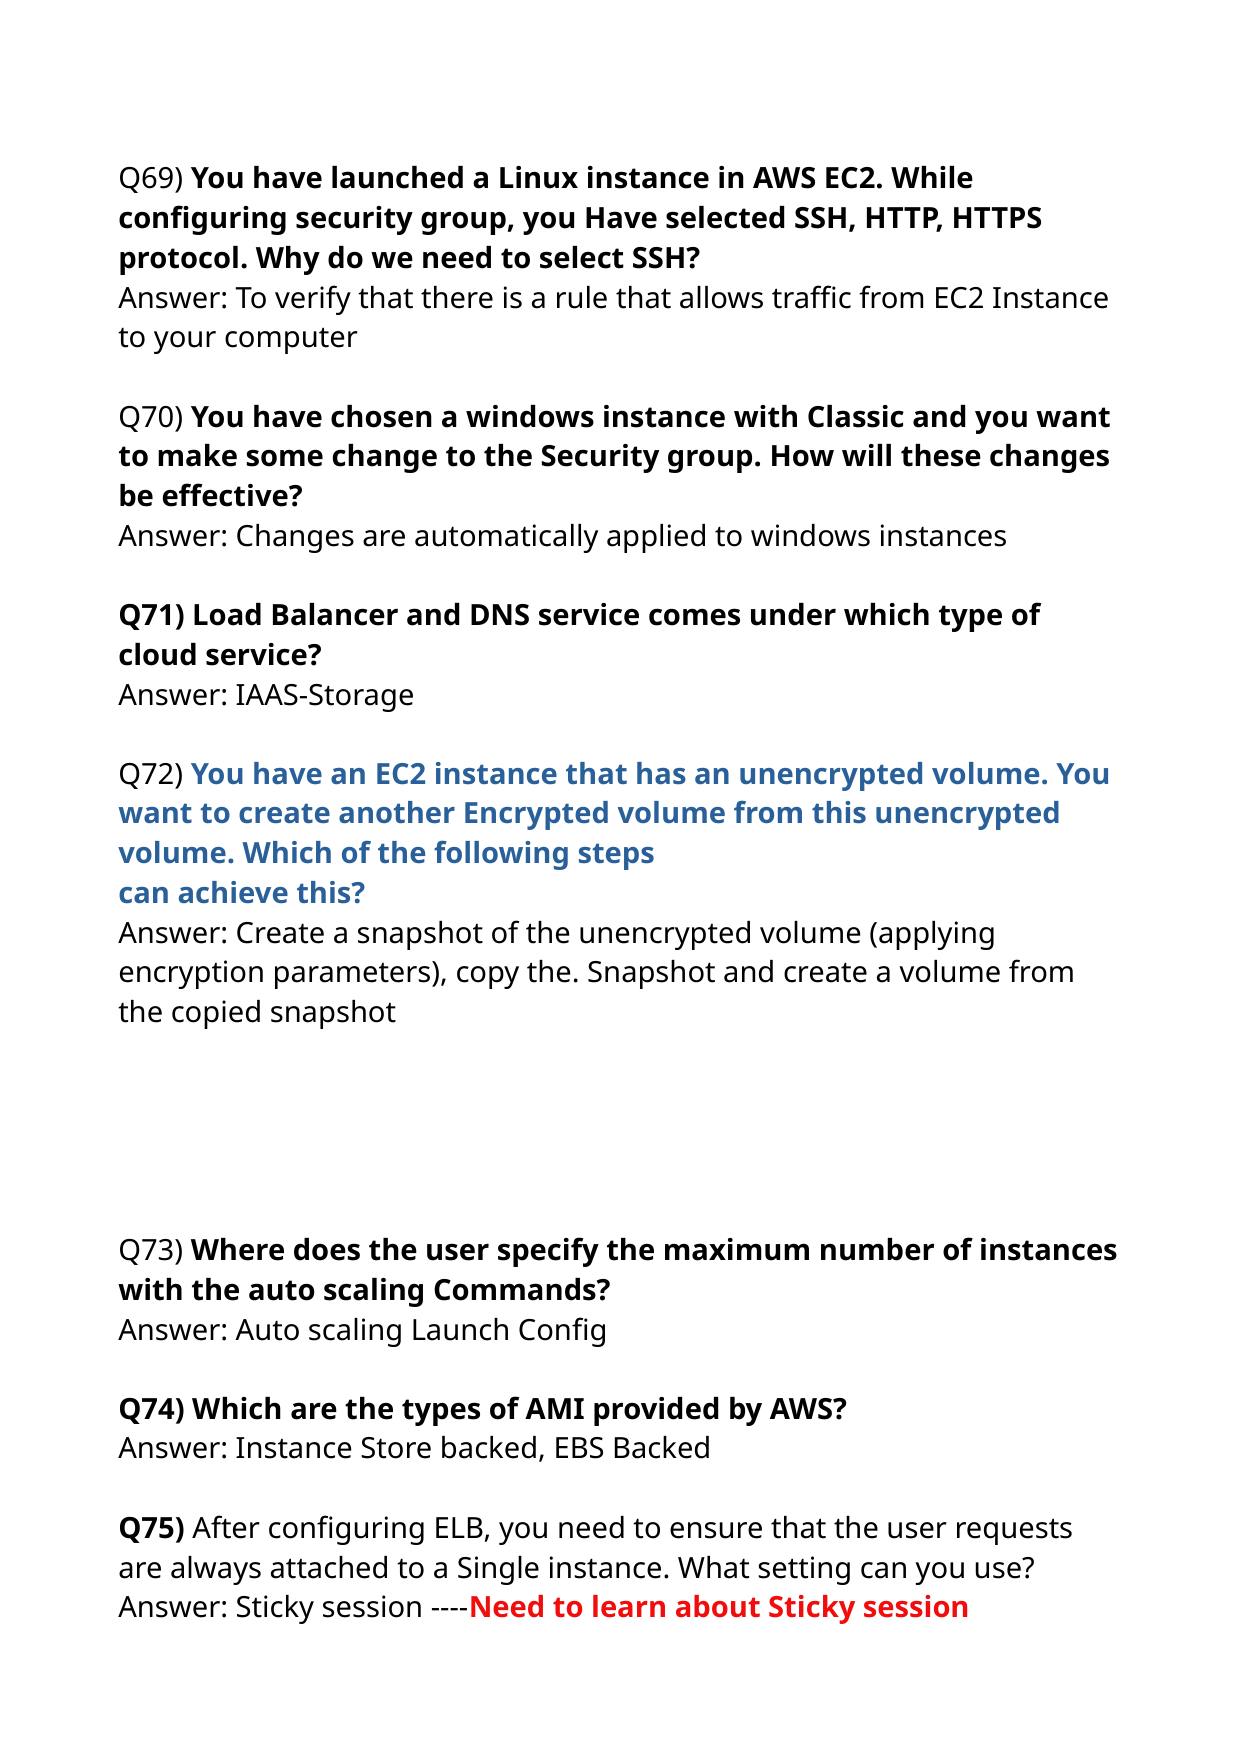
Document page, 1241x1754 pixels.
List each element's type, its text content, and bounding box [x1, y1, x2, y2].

text Answer: Changes are automatically applied to windows instances [118, 515, 1122, 555]
text Q70) You have chosen a windows instance with Classic and you want to make some change to the Security group. How will these changes be effective? [118, 396, 1122, 515]
text can achieve this? [118, 872, 1122, 912]
text Q69) You have launched a Linux instance in AWS EC2. While configuring security group, you Have selected SSH, HTTP, HTTPS protocol. Why do we need to select SSH? [118, 158, 1122, 277]
text Q73) Where does the user specify the maximum number of instances with the auto scaling Commands? [118, 1229, 1122, 1309]
text Q72) You have an EC2 instance that has an unencrypted volume. You want to create another Encrypted volume from this unencrypted volume. Which of the following steps [118, 753, 1122, 872]
text Answer: Create a snapshot of the unencrypted volume (applying encryption parameters), copy the. Snapshot and create a volume from the copied snapshot [118, 912, 1122, 1031]
text Answer: IAAS-Storage [118, 674, 1122, 713]
text Answer: To verify that there is a rule that allows traffic from EC2 Instance to your computer [118, 277, 1122, 356]
text Answer: Sticky session ----Need to learn about Sticky session [118, 1587, 1122, 1626]
text Q71) Load Balancer and DNS service comes under which type of cloud service? [118, 594, 1122, 674]
text Answer: Auto scaling Launch Config [118, 1309, 1122, 1348]
text Q74) Which are the types of AMI provided by AWS? [118, 1388, 1122, 1428]
text Q75) After configuring ELB, you need to ensure that the user requests are always attached to a Single instance. What setting can you use? [118, 1507, 1122, 1587]
text Answer: Instance Store backed, EBS Backed [118, 1428, 1122, 1467]
